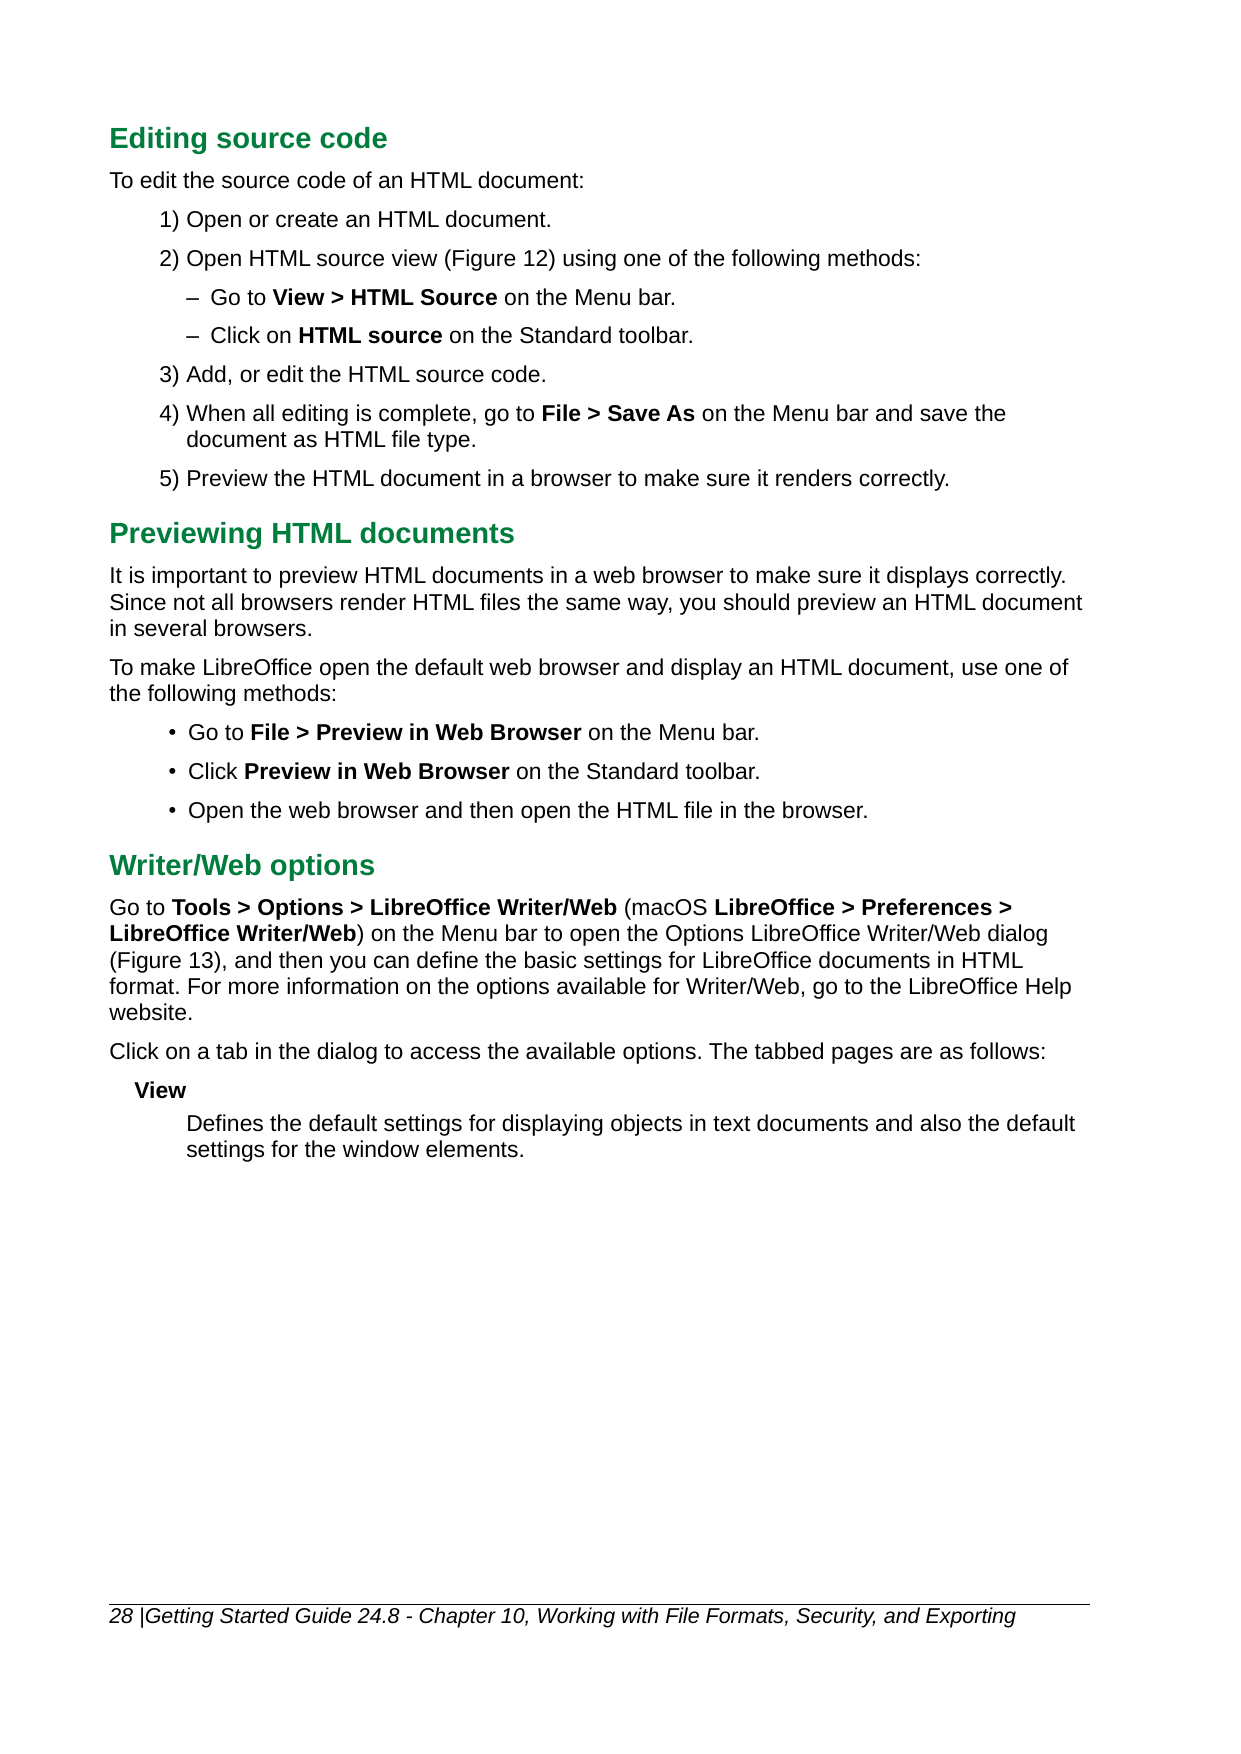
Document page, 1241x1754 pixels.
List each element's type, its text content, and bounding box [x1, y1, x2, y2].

subtitle Editing source code [109, 121, 1090, 154]
text View [134, 1077, 1090, 1103]
list Go to File > Preview in Web Browser on the Menu bar. [168, 719, 1090, 746]
list Add, or edit the HTML source code. [186, 361, 1090, 388]
list To make LibreOffice open the default web browser and display an HTML document, use one of the following methods: [109, 654, 1090, 707]
subtitle Writer/Web options [109, 848, 1090, 882]
list Click Preview in Web Browser on the Standard toolbar. [168, 758, 1090, 784]
list Click on a tab in the dialog to access the available options. The tabbed pages are as follows: [109, 1038, 1090, 1064]
subtitle Previewing HTML documents [109, 516, 1090, 550]
text It is important to preview HTML documents in a web browser to make sure it displays correctly. Since not all browsers render HTML files the same way, you should preview an HTML document in several browsers. [109, 562, 1090, 641]
list To edit the source code of an HTML document: [109, 167, 1090, 193]
list Open or create an HTML document. [186, 206, 1090, 232]
list Preview the HTML document in a browser to make sure it renders correctly. [186, 465, 1090, 492]
list Click on HTML source on the Standard toolbar. [186, 322, 1090, 349]
list When all editing is complete, go to File > Save As on the Menu bar and save the document as HTML file type. [186, 400, 1090, 453]
text Defines the default settings for displaying objects in text documents and also the default settings for the window elements. [186, 1110, 1090, 1162]
list Go to View > HTML Source on the Menu bar. [186, 283, 1090, 310]
list Open the web browser and then open the HTML file in the browser. [168, 797, 1090, 823]
text Go to Tools > Options > LibreOffice Writer/Web (macOS LibreOffice > Preferences > LibreOffice Writer/Web) on the Menu bar to open the Options LibreOffice Writer/Web dialog (Figure 13), and then you can define the basic settings for LibreOffice documents in HTML format. For more information on the options available for Writer/Web, go to the LibreOffice Help website. [109, 894, 1090, 1026]
list Open HTML source view (Figure 12) using one of the following methods: [186, 245, 1090, 271]
